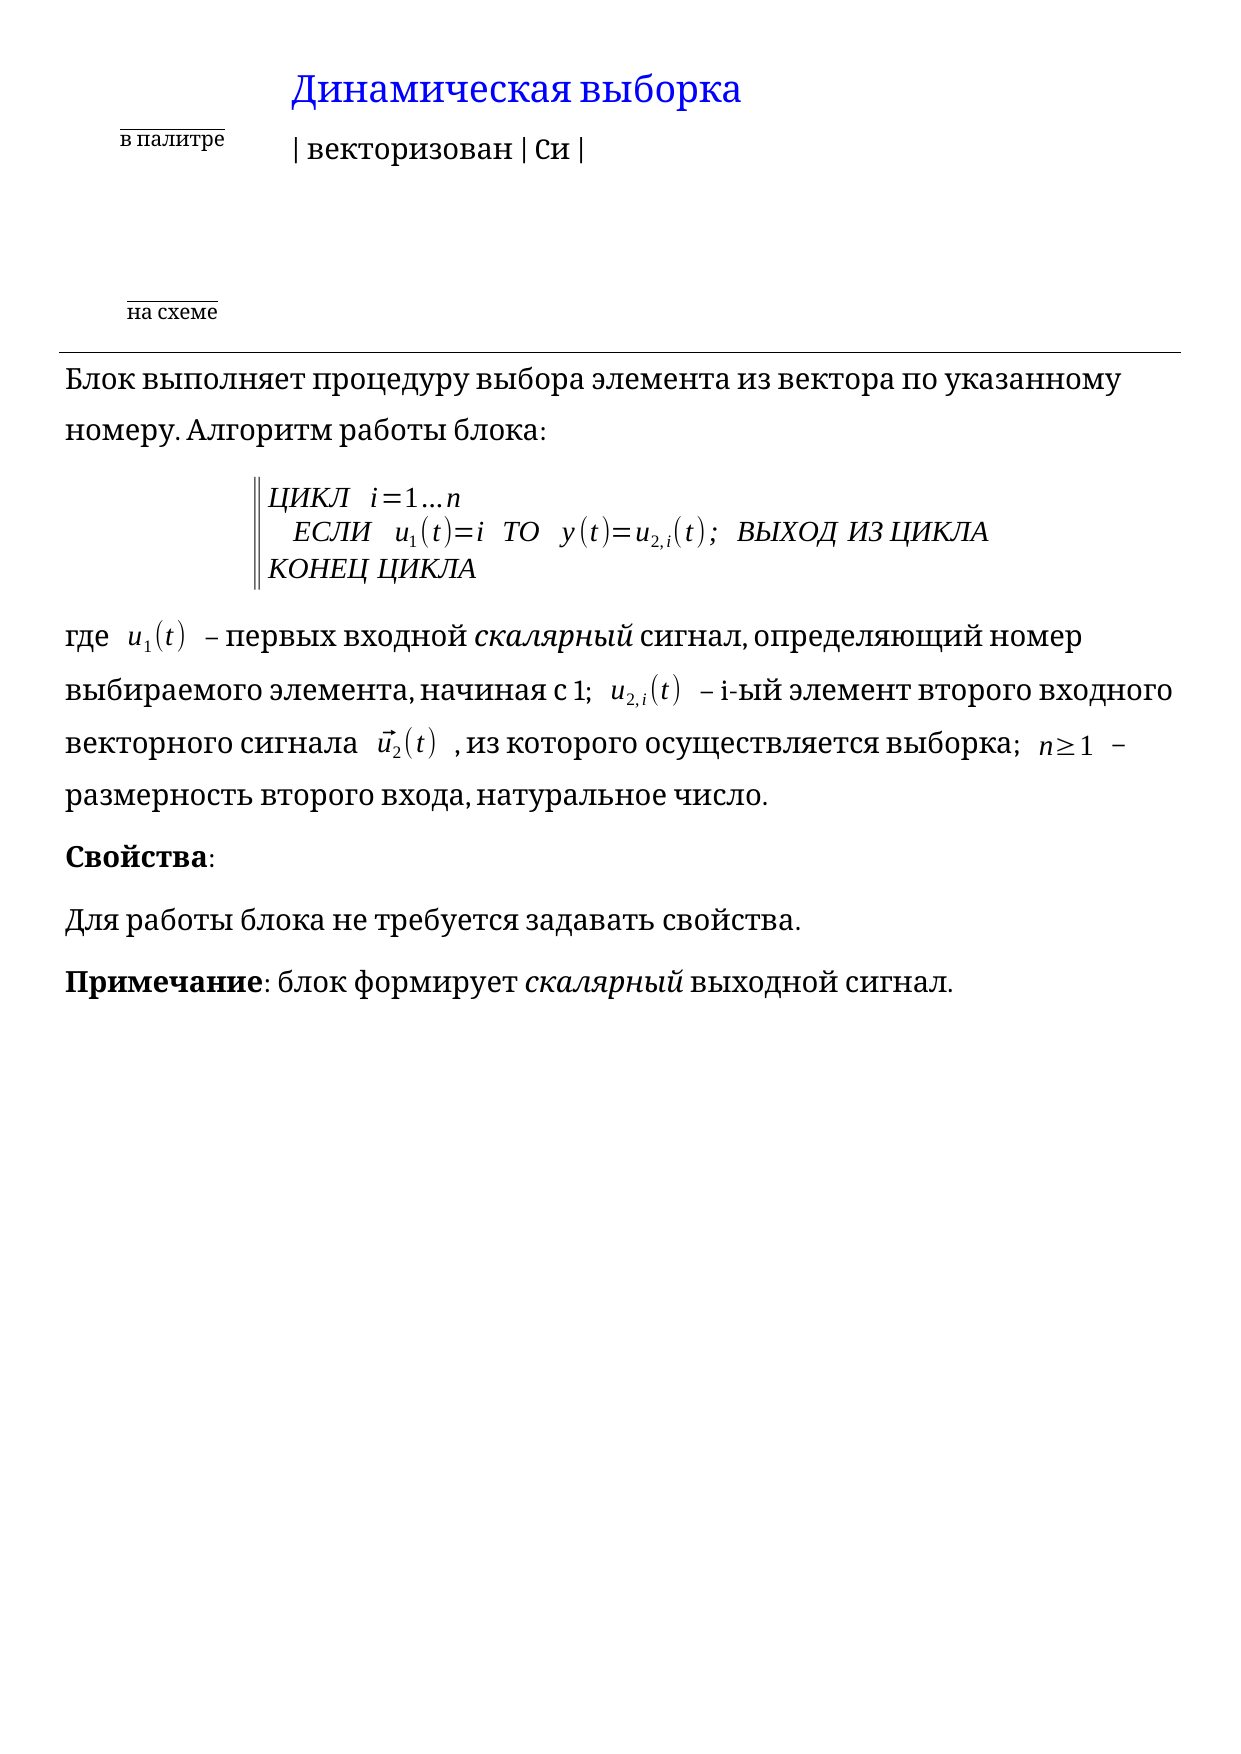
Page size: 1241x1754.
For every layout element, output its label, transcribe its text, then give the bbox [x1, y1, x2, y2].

table_cell [286, 295, 1181, 352]
table_header Динамическая выборка [286, 59, 1181, 122]
table_cell | векторизован | Cи | [286, 122, 1181, 179]
table_header [59, 59, 286, 122]
table_cell на схеме [59, 295, 286, 352]
table_cell в палитре [59, 122, 286, 179]
table_cell [59, 179, 286, 295]
table_cell [286, 179, 1181, 295]
table_cell Блок выполняет процедуру выбора элемента из вектора по указанному номеру. Алгоритм работы блока: где– первых входной скалярный сигнал, определяющий номер выбираемого элемента, начиная с 1;– i-ый элемент второго входного векторного сигнала, из которого осуществляется выборка;– размерность второго входа, натуральное число. Свойства: Для работы блока не требуется задавать свойства. Примечание: блок формирует скалярный выходной сигнал. [59, 353, 1181, 1011]
